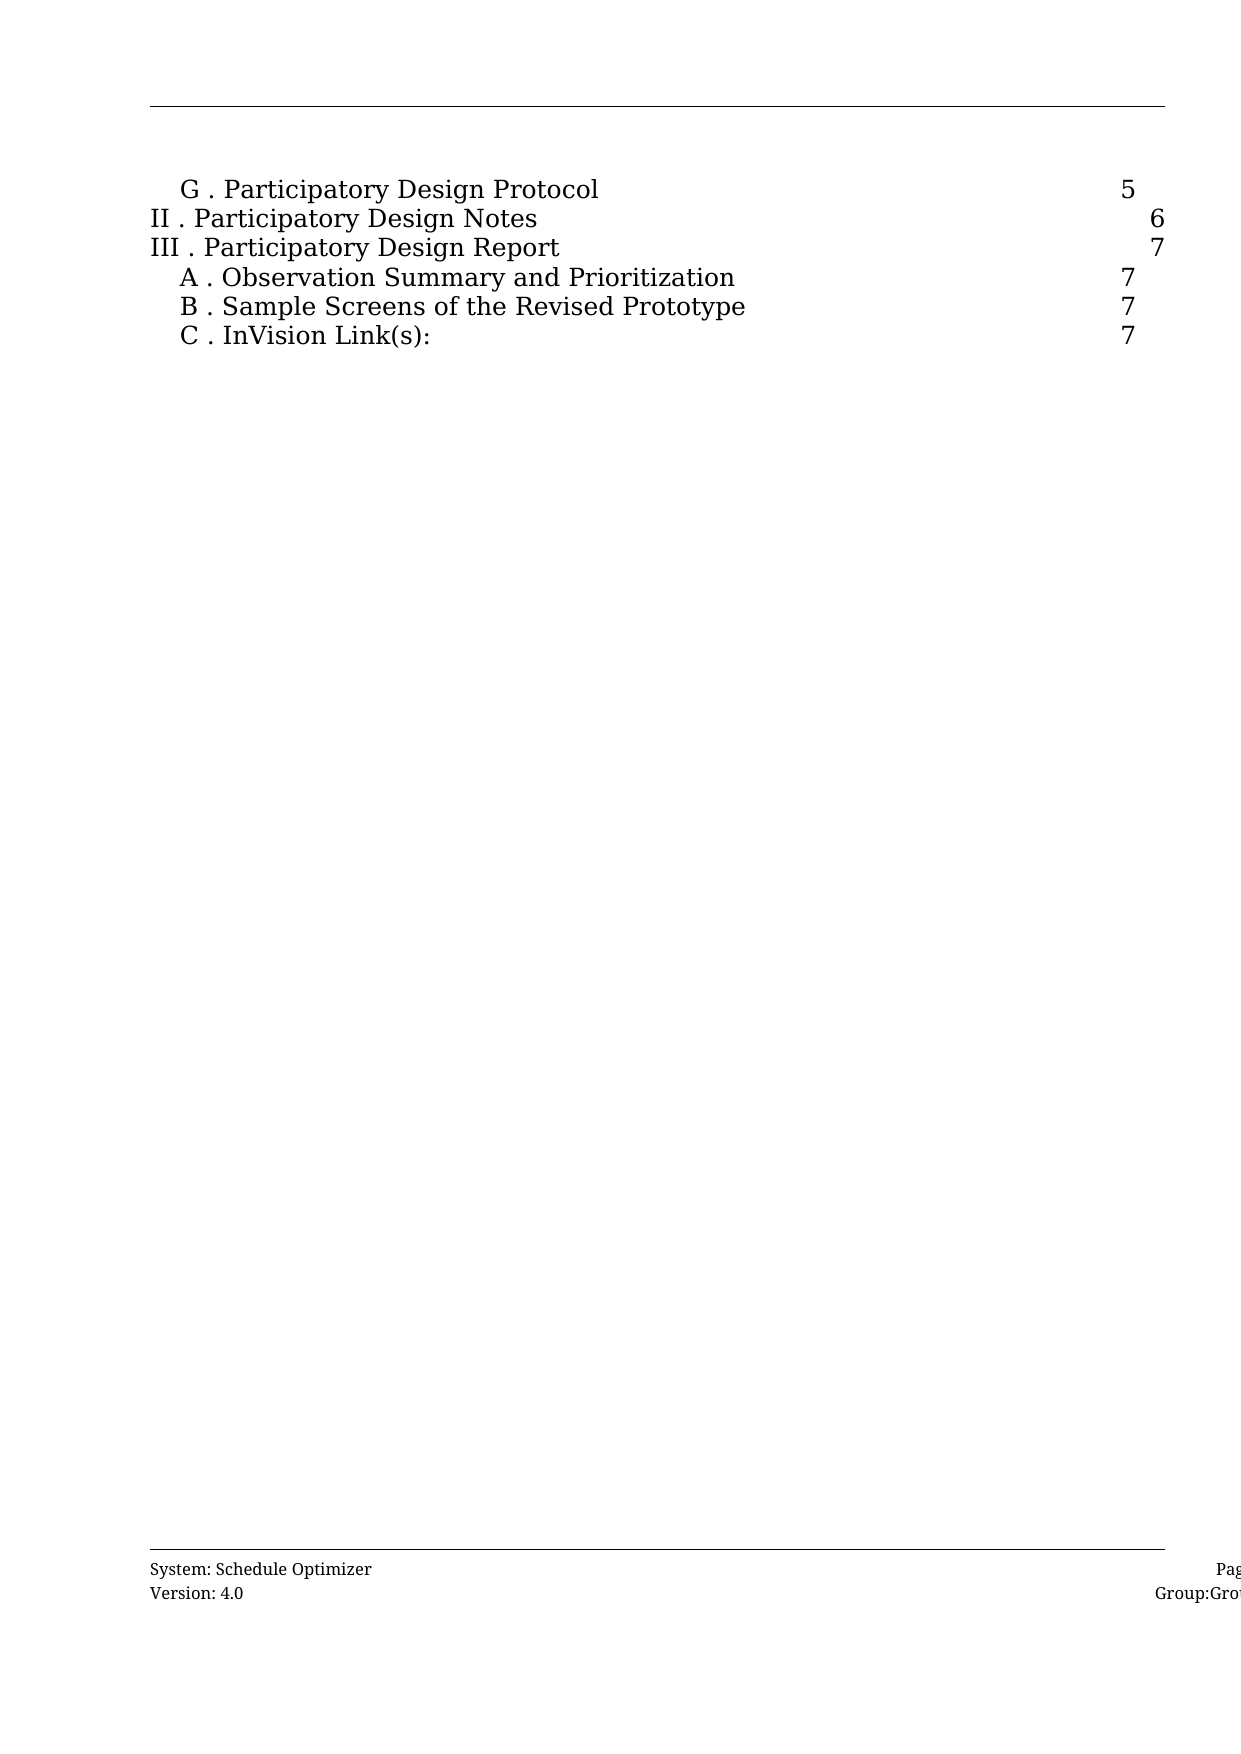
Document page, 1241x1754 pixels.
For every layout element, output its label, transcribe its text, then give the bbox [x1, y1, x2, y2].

text II . Participatory Design Notes 6 [150, 204, 1165, 233]
text C . InVision Link(s): 7 [179, 321, 1165, 350]
text III . Participatory Design Report 7 [150, 233, 1165, 263]
text G . Participatory Design Protocol 5 [179, 175, 1165, 204]
text B . Sample Screens of the Revised Prototype 7 [179, 292, 1165, 321]
text A . Observation Summary and Prioritization 7 [179, 263, 1165, 292]
